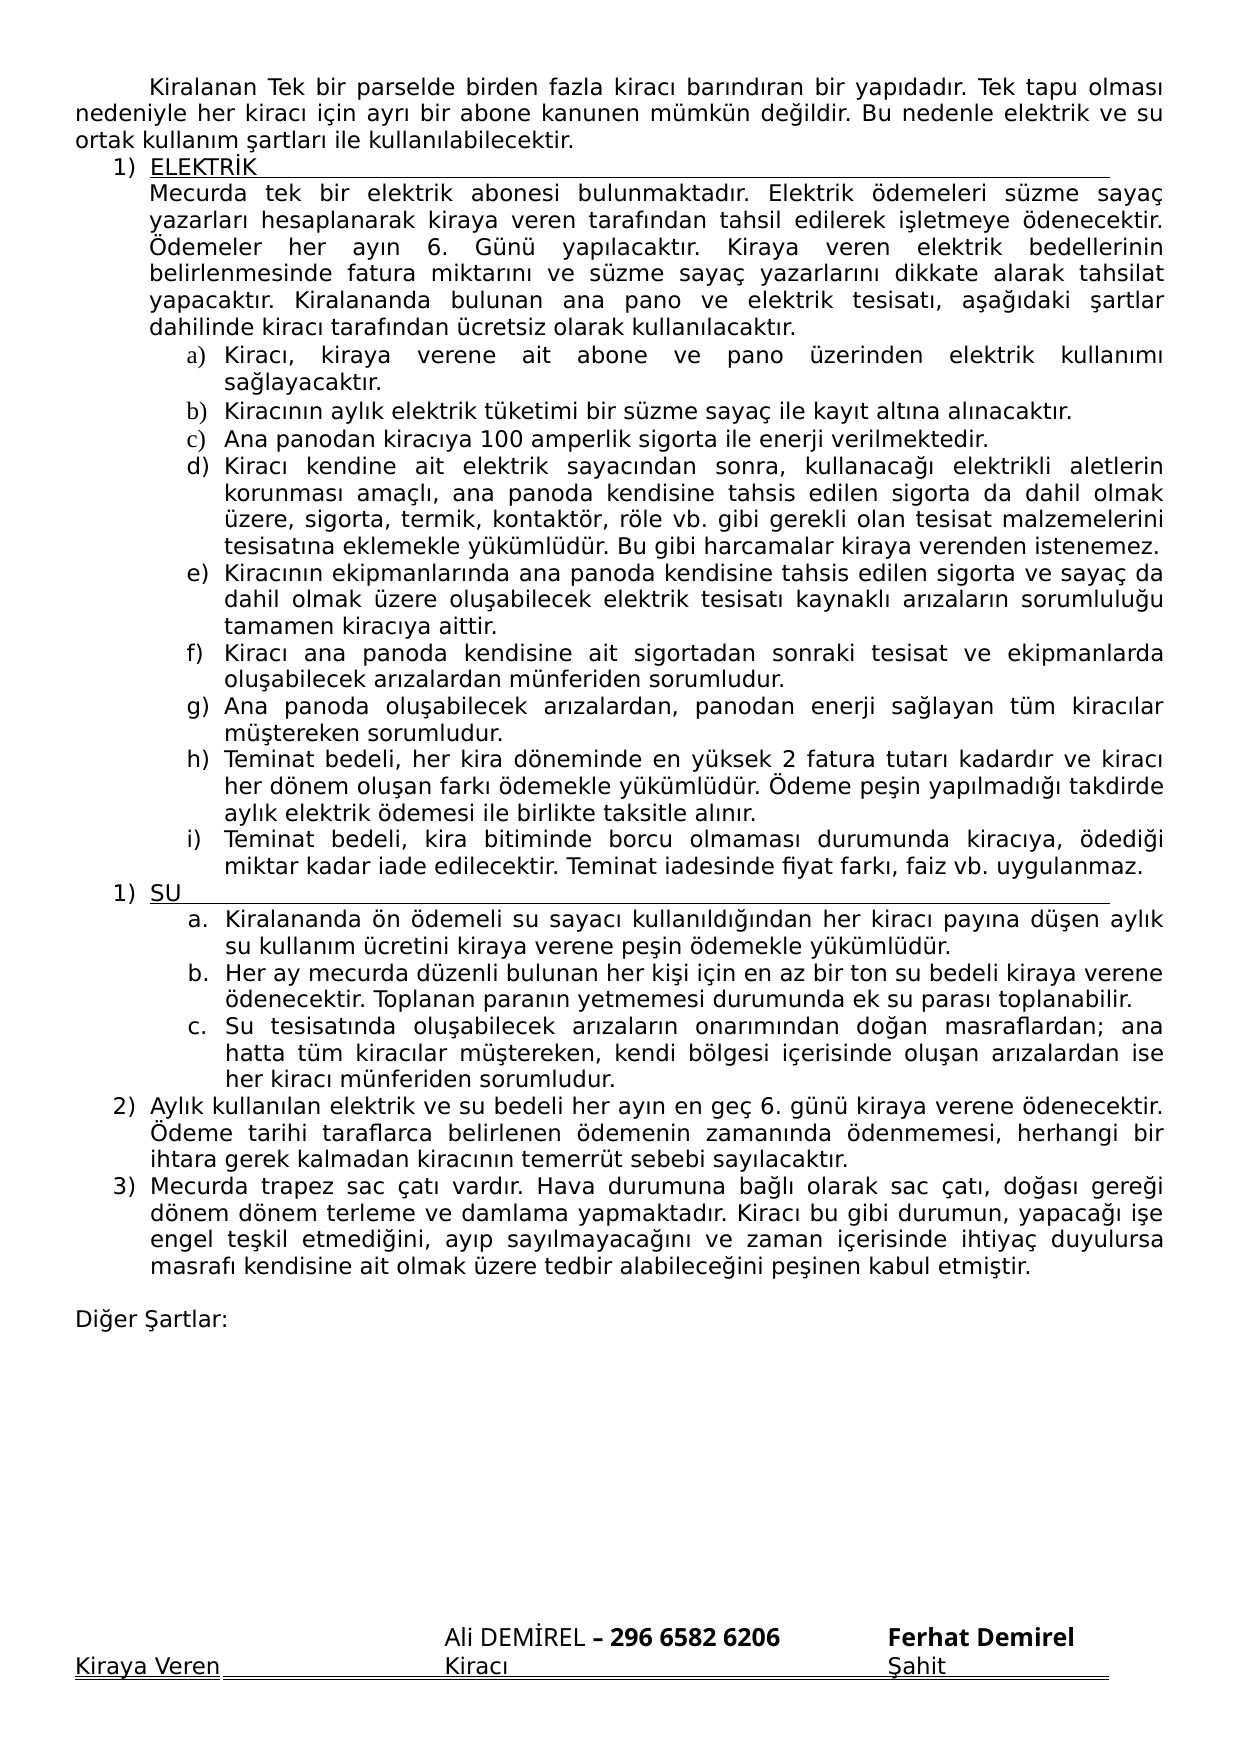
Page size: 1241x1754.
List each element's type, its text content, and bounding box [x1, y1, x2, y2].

list SU [112, 880, 1165, 907]
list Kiracı ana panoda kendisine ait sigortadan sonraki tesisat ve ekipmanlarda oluşabilecek arızalardan münferiden sorumludur. [186, 640, 1165, 693]
list Su tesisatında oluşabilecek arızaların onarımından doğan masraflardan; ana hatta tüm kiracılar müştereken, kendi bölgesi içerisinde oluşan arızalardan ise her kiracı münferiden sorumludur. [187, 1013, 1165, 1093]
list Teminat bedeli, kira bitiminde borcu olmaması durumunda kiracıya, ödediği miktar kadar iade edilecektir. Teminat iadesinde fiyat farkı, faiz vb. uygulanmaz. [186, 827, 1165, 880]
text Kiralanan Tek bir parselde birden fazla kiracı barındıran bir yapıdadır. Tek tapu olması nedeniyle her kiracı için ayrı bir abone kanunen mümkün değildir. Bu nedenle elektrik ve su ortak kullanım şartları ile kullanılabilecektir. [75, 74, 1165, 154]
list Kiracının ekipmanlarında ana panoda kendisine tahsis edilen sigorta ve sayaç da dahil olmak üzere oluşabilecek elektrik tesisatı kaynaklı arızaların sorumluluğu tamamen kiracıya aittir. [186, 560, 1165, 640]
list Kiracı, kiraya verene ait abone ve pano üzerinden elektrik kullanımı sağlayacaktır. [186, 340, 1165, 396]
list Ana panodan kiracıya 100 amperlik sigorta ile enerji verilmektedir. [186, 424, 1165, 453]
text Diğer Şartlar: [75, 1307, 1165, 1333]
list Ana panoda oluşabilecek arızalardan, panodan enerji sağlayan tüm kiracılar müştereken sorumludur. [186, 693, 1165, 747]
list Teminat bedeli, her kira döneminde en yüksek 2 fatura tutarı kadardır ve kiracı her dönem oluşan farkı ödemekle yükümlüdür. Ödeme peşin yapılmadığı takdirde aylık elektrik ödemesi ile birlikte taksitle alınır. [186, 747, 1165, 827]
list Kiralananda ön ödemeli su sayacı kullanıldığından her kiracı payına düşen aylık su kullanım ücretini kiraya verene peşin ödemekle yükümlüdür. [187, 907, 1165, 960]
list Aylık kullanılan elektrik ve su bedeli her ayın en geç 6. günü kiraya verene ödenecektir. Ödeme tarihi taraflarca belirlenen ödemenin zamanında ödenmemesi, herhangi bir ihtara gerek kalmadan kiracının temerrüt sebebi sayılacaktır. [112, 1093, 1165, 1173]
list Mecurda trapez sac çatı vardır. Hava durumuna bağlı olarak sac çatı, doğası gereği dönem dönem terleme ve damlama yapmaktadır. Kiracı bu gibi durumun, yapacağı işe engel teşkil etmediğini, ayıp sayılmayacağını ve zaman içerisinde ihtiyaç duyulursa masrafı kendisine ait olmak üzere tedbir alabileceğini peşinen kabul etmiştir. [112, 1173, 1165, 1280]
list Her ay mecurda düzenli bulunan her kişi için en az bir ton su bedeli kiraya verene ödenecektir. Toplanan paranın yetmemesi durumunda ek su parası toplanabilir. [187, 960, 1165, 1013]
text Mecurda tek bir elektrik abonesi bulunmaktadır. Elektrik ödemeleri süzme sayaç yazarları hesaplanarak kiraya veren tarafından tahsil edilerek işletmeye ödenecektir. Ödemeler her ayın 6. Günü yapılacaktır. Kiraya veren elektrik bedellerinin belirlenmesinde fatura miktarını ve süzme sayaç yazarlarını dikkate alarak tahsilat yapacaktır. Kiralananda bulunan ana pano ve elektrik tesisatı, aşağıdaki şartlar dahilinde kiracı tarafından ücretsiz olarak kullanılacaktır. [149, 180, 1165, 340]
list ELEKTRİK [112, 154, 1165, 180]
list Kiracının aylık elektrik tüketimi bir süzme sayaç ile kayıt altına alınacaktır. [186, 396, 1165, 424]
list Kiracı kendine ait elektrik sayacından sonra, kullanacağı elektrikli aletlerin korunması amaçlı, ana panoda kendisine tahsis edilen sigorta da dahil olmak üzere, sigorta, termik, kontaktör, röle vb. gibi gerekli olan tesisat malzemelerini tesisatına eklemekle yükümlüdür. Bu gibi harcamalar kiraya verenden istenemez. [186, 453, 1165, 560]
